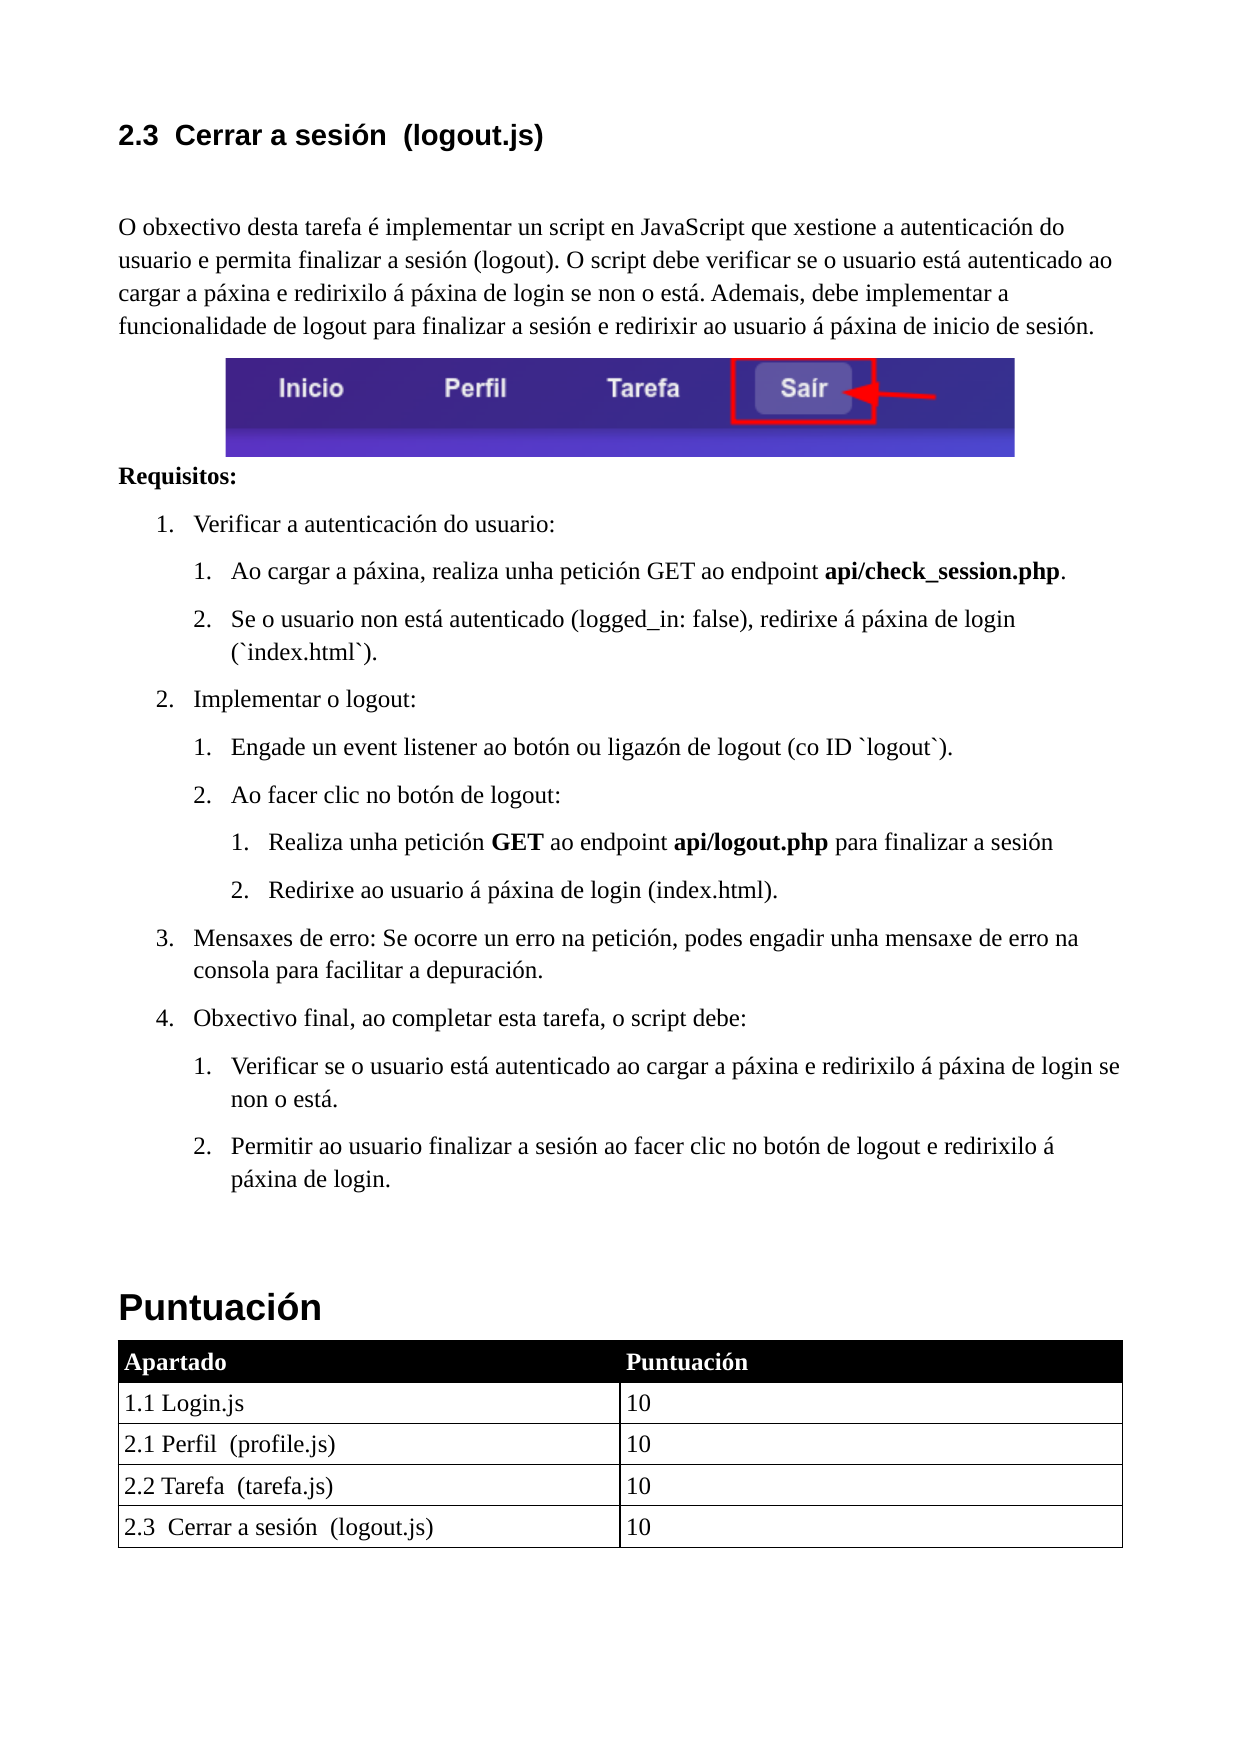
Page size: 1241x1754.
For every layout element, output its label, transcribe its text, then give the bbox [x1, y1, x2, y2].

picture [225, 358, 1015, 457]
subtitle Puntuación [118, 1285, 1122, 1328]
list Implementar o logout: [156, 684, 1122, 713]
list Realiza unha petición GET ao endpoint api/logout.php para finalizar a sesión [231, 827, 1122, 856]
table_cell 2.1 Perfil (profile.js) [119, 1424, 619, 1464]
table_header Puntuación [621, 1341, 1122, 1382]
table_header Apartado [119, 1341, 619, 1382]
list Engade un event listener ao botón ou ligazón de logout (co ID `logout`). [193, 732, 1122, 761]
text O obxectivo desta tarefa é implementar un script en JavaScript que xestione a autenticación do usuario e permita finalizar a sesión (logout). O script debe verificar se o usuario está autenticado ao cargar a páxina e redirixilo á páxina de login se non o está. Ademais, debe implementar a funcionalidade de logout para finalizar a sesión e redirixir ao usuario á páxina de inicio de sesión. [118, 212, 1122, 339]
list Redirixe ao usuario á páxina de login (index.html). [231, 875, 1122, 904]
table_cell 10 [621, 1506, 1122, 1547]
table_cell 2.2 Tarefa (tarefa.js) [119, 1465, 619, 1505]
text Requisitos: [118, 358, 1122, 490]
list Ao facer clic no botón de logout: [193, 780, 1122, 808]
subtitle 2.3 Cerrar a sesión (logout.js) [118, 118, 1122, 152]
table_cell 10 [621, 1465, 1122, 1505]
table_cell 10 [621, 1424, 1122, 1464]
table_cell 10 [621, 1383, 1122, 1423]
list Ao cargar a páxina, realiza unha petición GET ao endpoint api/check_session.php. [193, 556, 1122, 585]
list Permitir ao usuario finalizar a sesión ao facer clic no botón de logout e redirixilo á páxina de login. [193, 1131, 1122, 1193]
list Verificar se o usuario está autenticado ao cargar a páxina e redirixilo á páxina de login se non o está. [193, 1051, 1122, 1113]
list Mensaxes de erro: Se ocorre un erro na petición, podes engadir unha mensaxe de erro na consola para facilitar a depuración. [156, 923, 1122, 984]
list Verificar a autenticación do usuario: [156, 509, 1122, 537]
table_cell 1.1 Login.js [119, 1383, 619, 1423]
table_cell 2.3 Cerrar a sesión (logout.js) [119, 1506, 619, 1547]
list Obxectivo final, ao completar esta tarefa, o script debe: [156, 1003, 1122, 1032]
list Se o usuario non está autenticado (logged_in: false), redirixe á páxina de login (`index.html`). [193, 604, 1122, 666]
